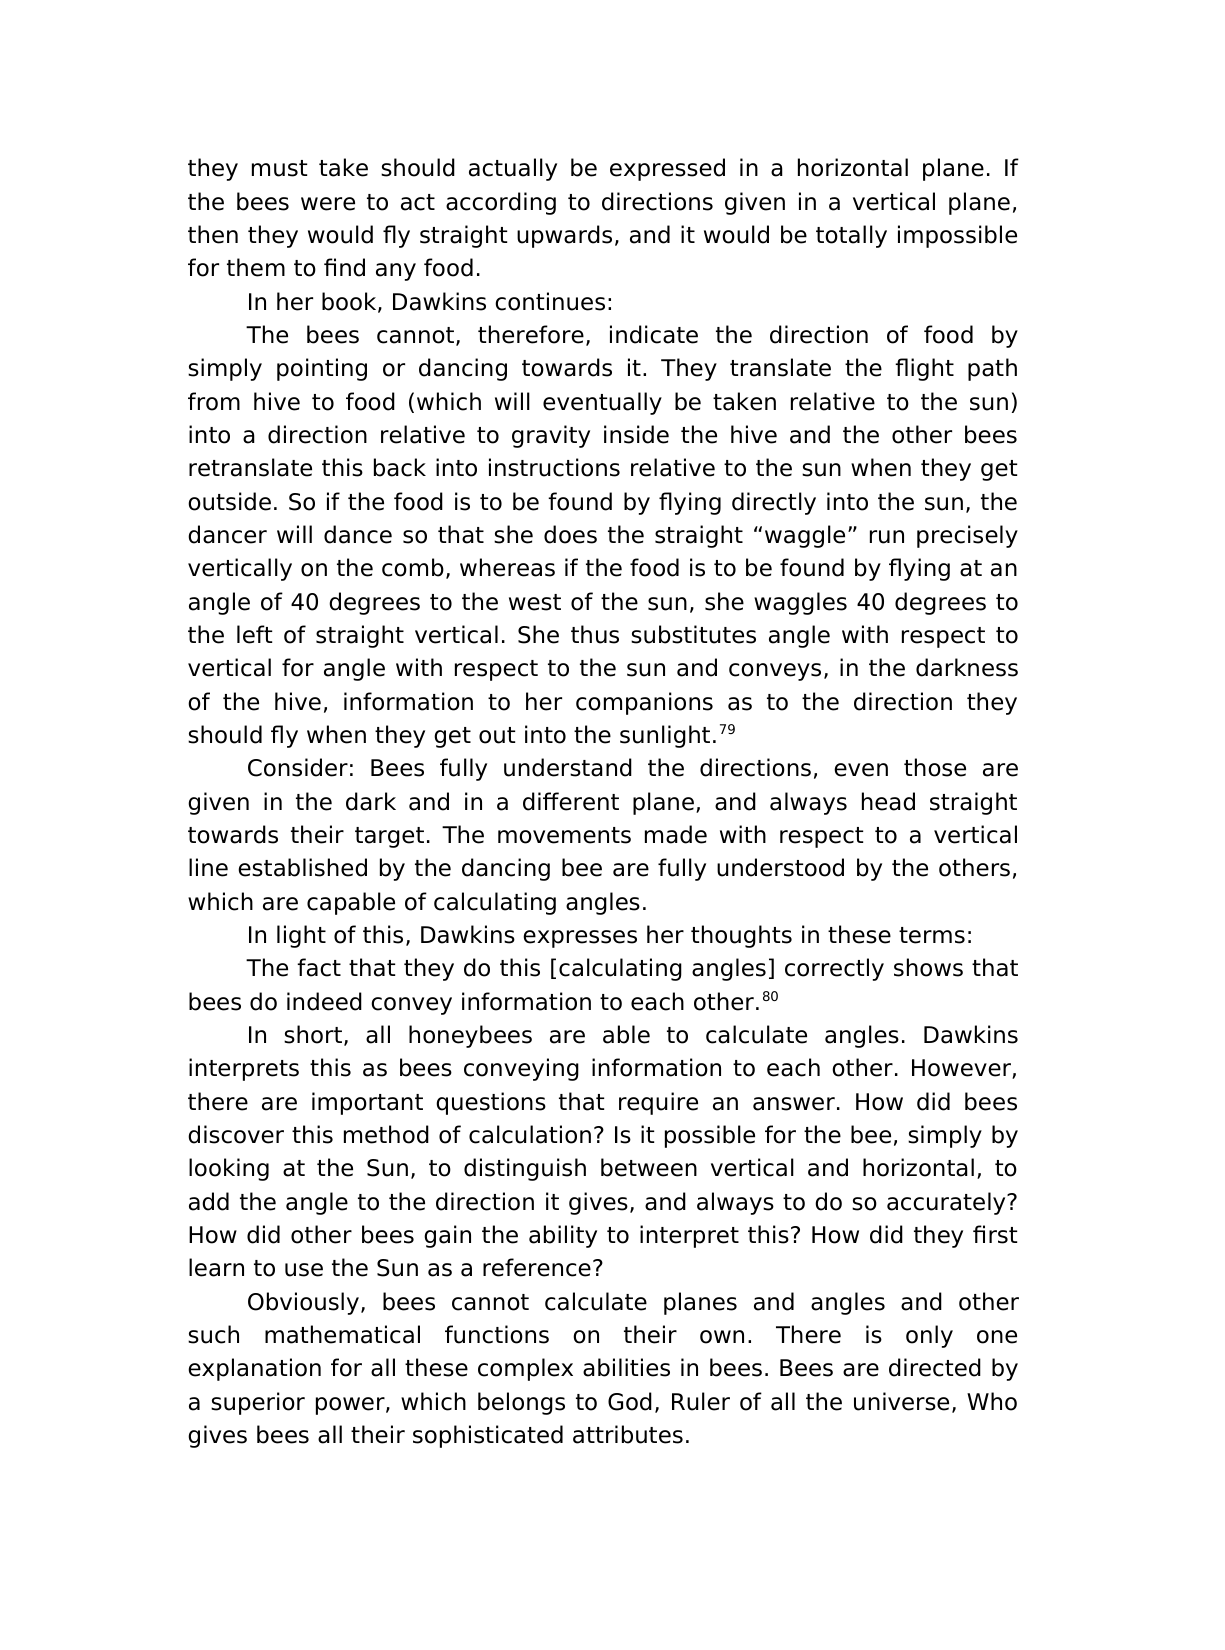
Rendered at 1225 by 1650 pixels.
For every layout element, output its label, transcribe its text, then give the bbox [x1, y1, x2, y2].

text they must take should actually be expressed in a horizontal plane. If the bees were to act according to directions given in a vertical plane, then they would fly straight upwards, and it would be totally impossible for them to find any food. [187, 150, 1020, 283]
text Obviously, bees cannot calculate planes and angles and other such mathematical functions on their own. There is only one explanation for all these complex abilities in bees. Bees are directed by a superior power, which belongs to God, Ruler of all the universe, Who gives bees all their sophisticated attributes. [187, 1283, 1020, 1450]
text In light of this, Dawkins expresses her thoughts in these terms: [187, 917, 1020, 950]
text Consider: Bees fully understand the directions, even those are given in the dark and in a different plane, and always head straight towards their target. The movements made with respect to a vertical line established by the dancing bee are fully understood by the others, which are capable of calculating angles. [187, 750, 1020, 917]
text The fact that they do this [calculating angles] correctly shows that bees do indeed convey information to each other.80 [187, 950, 1020, 1017]
text In short, all honeybees are able to calculate angles. Dawkins interprets this as bees conveying information to each other. However, there are important questions that require an answer. How did bees discover this method of calculation? Is it possible for the bee, simply by looking at the Sun, to distinguish between vertical and horizontal, to add the angle to the direction it gives, and always to do so accurately? How did other bees gain the ability to interpret this? How did they first learn to use the Sun as a reference? [187, 1017, 1020, 1283]
text In her book, Dawkins continues: [187, 283, 1020, 317]
text The bees cannot, therefore, indicate the direction of food by simply pointing or dancing towards it. They translate the flight path from hive to food (which will eventually be taken relative to the sun) into a direction relative to gravity inside the hive and the other bees retranslate this back into instructions relative to the sun when they get outside. So if the food is to be found by flying directly into the sun, the dancer will dance so that she does the straight “waggle” run precisely vertically on the comb, whereas if the food is to be found by flying at an angle of 40 degrees to the west of the sun, she waggles 40 degrees to the left of straight vertical. She thus substitutes angle with respect to vertical for angle with respect to the sun and conveys, in the darkness of the hive, information to her companions as to the direction they should fly when they get out into the sunlight.79 [187, 317, 1020, 750]
